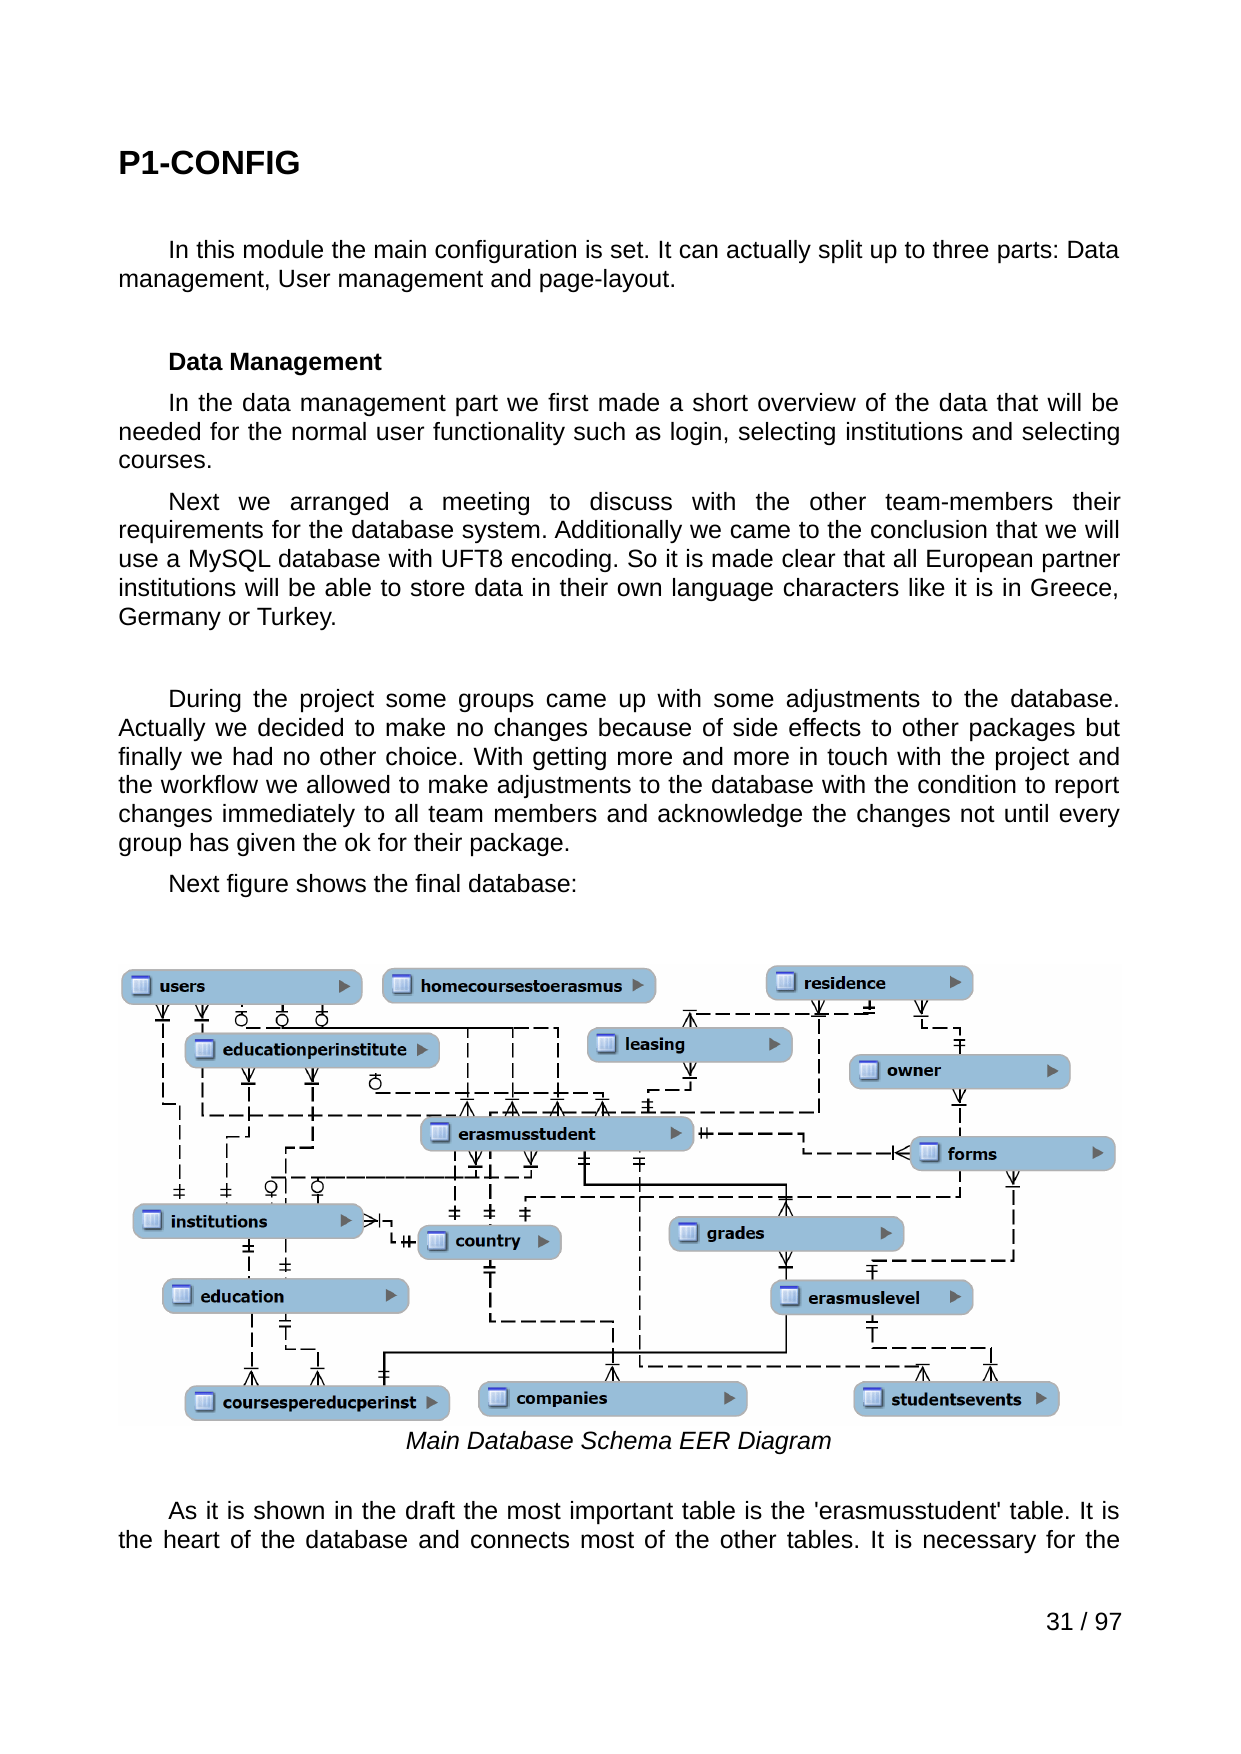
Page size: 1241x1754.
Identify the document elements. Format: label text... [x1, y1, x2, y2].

text Main Database Schema EER Diagram [118, 1426, 1122, 1455]
text Next figure shows the final database: [118, 869, 1122, 898]
text In the data management part we first made a short overview of the data that will be needed for the normal user functionality such as login, selecting institutions and selecting courses. [118, 388, 1122, 474]
text As it is shown in the draft the most important table is the 'erasmusstudent' table. It is the heart of the database and connects most of the other tables. It is necessary for the [118, 1496, 1122, 1553]
text Data Management [118, 347, 1122, 376]
text Next we arranged a meeting to discuss with the other team-members their requirements for the database system. Additionally we came to the conclusion that we will use a MySQL database with UFT8 encoding. So it is made clear that all European partner institutions will be able to store data in their own language characters like it is in Greece, Germany or Turkey. [118, 487, 1122, 631]
subtitle P1-CONFIG [118, 143, 1122, 182]
text In this module the main configuration is set. It can actually split up to three parts: Data management, User management and page-layout. [118, 236, 1122, 293]
picture [118, 964, 1123, 1426]
text During the project some groups came up with some adjustments to the database. Actually we decided to make no changes because of side effects to other packages but finally we had no other choice. With getting more and more in touch with the project and the workflow we allowed to make adjustments to the database with the condition to report changes immediately to all team members and acknowledge the changes not until every group has given the ok for their package. [118, 684, 1122, 857]
